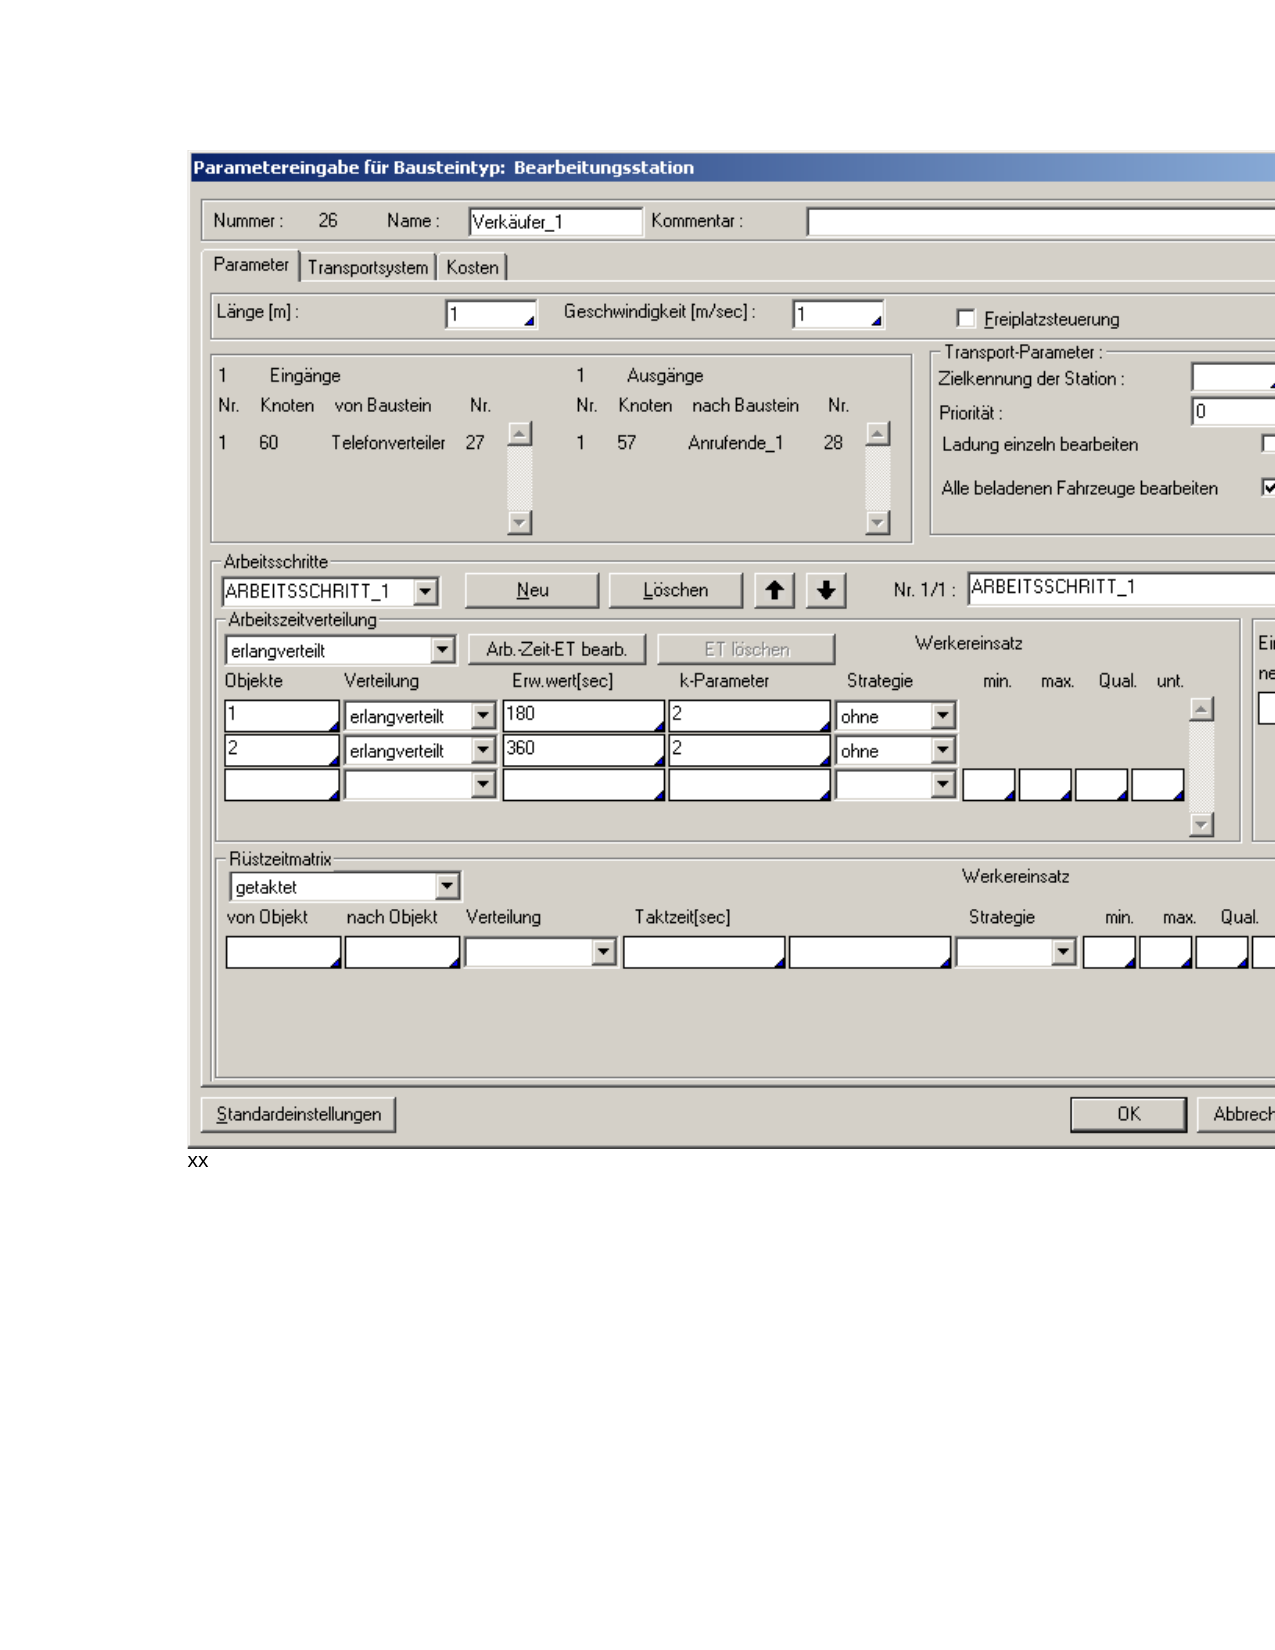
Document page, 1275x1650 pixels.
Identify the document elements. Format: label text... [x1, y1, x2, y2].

text xx [187, 1149, 1087, 1172]
